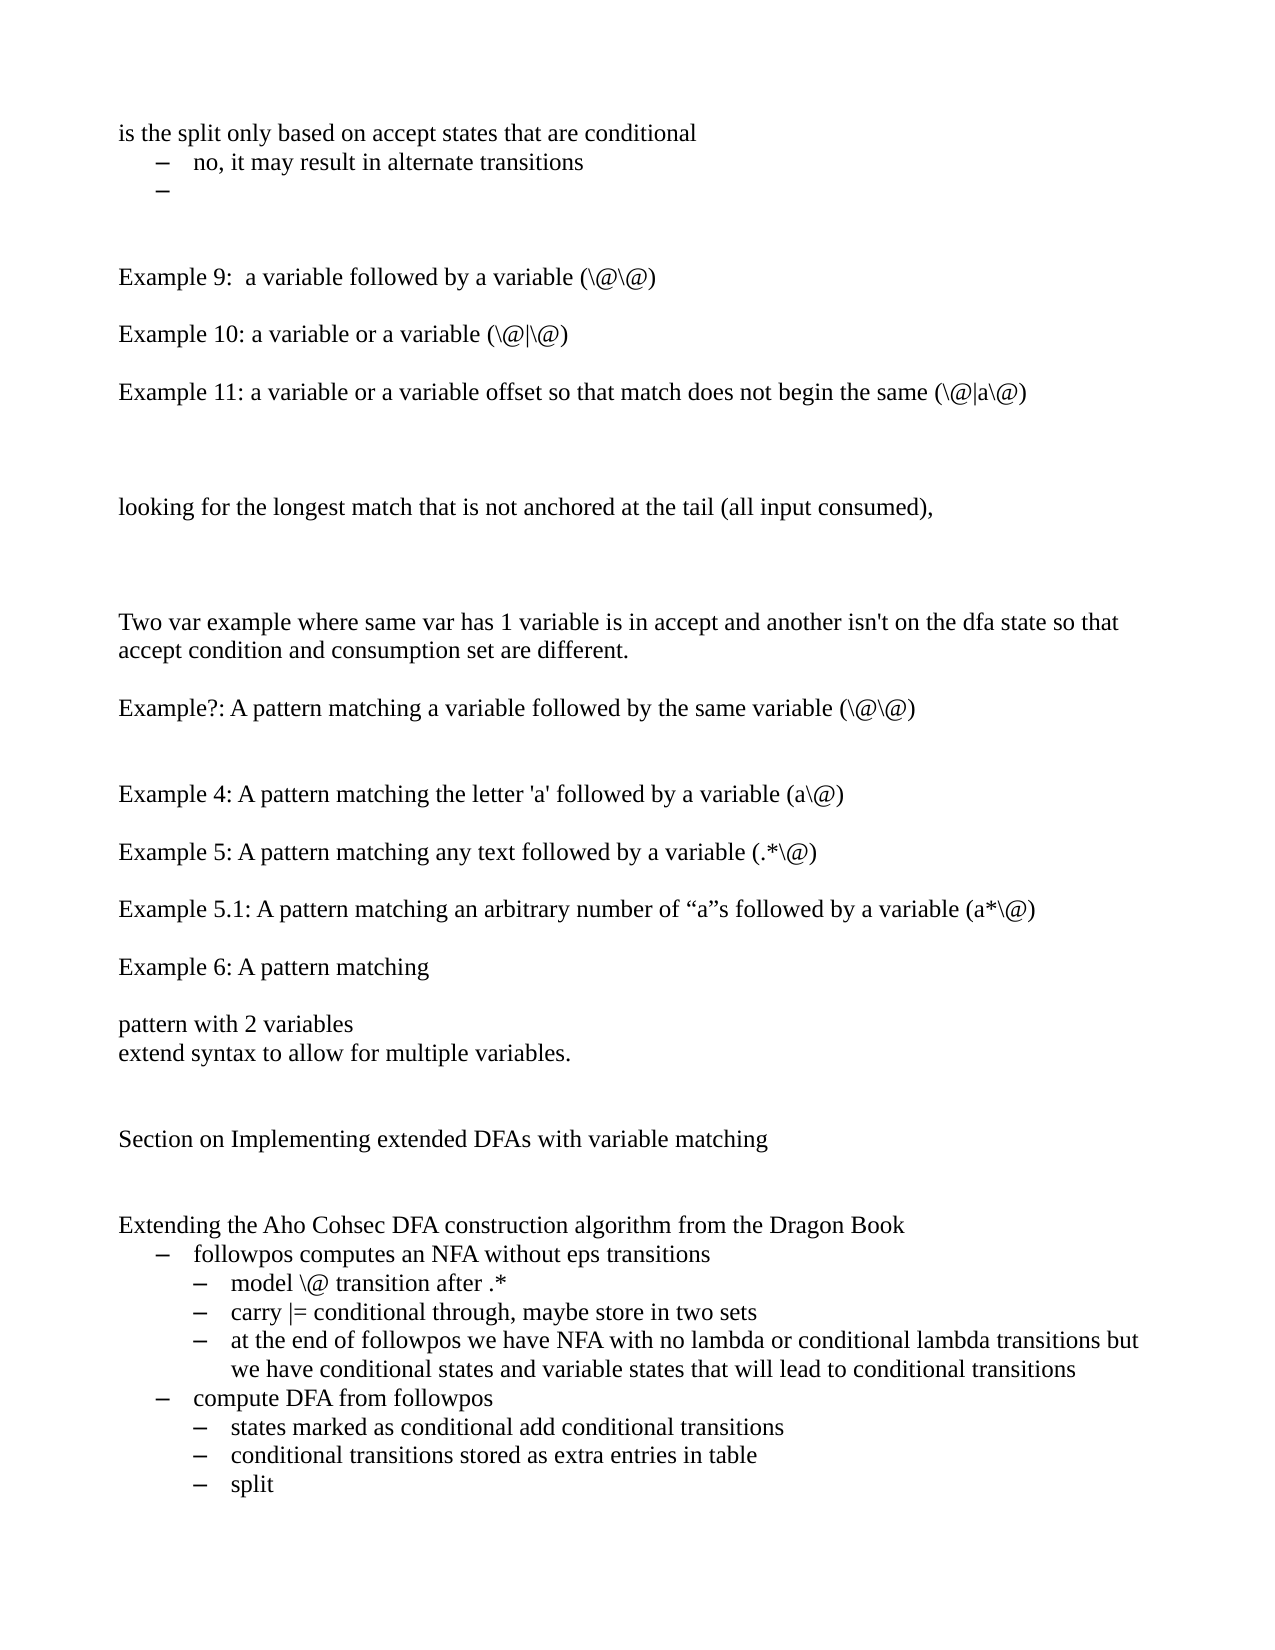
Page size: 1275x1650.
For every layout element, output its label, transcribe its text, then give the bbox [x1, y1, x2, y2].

list followpos computes an NFA without eps transitions [156, 1239, 1157, 1268]
list conditional transitions stored as extra entries in table [193, 1441, 1157, 1469]
text Example?: A pattern matching a variable followed by the same variable (\@\@) [118, 693, 1157, 722]
text Example 5.1: A pattern matching an arbitrary number of “a”s followed by a variable (a*\@) [118, 894, 1157, 923]
text Example 10: a variable or a variable (\@|\@) [118, 319, 1157, 348]
list at the end of followpos we have NFA with no lambda or conditional lambda transitions but we have conditional states and variable states that will lead to conditional transitions [193, 1326, 1157, 1383]
list no, it may result in alternate transitions [156, 147, 1157, 176]
text Example 9: a variable followed by a variable (\@\@) [118, 262, 1157, 291]
text Two var example where same var has 1 variable is in accept and another isn't on the dfa state so that accept condition and consumption set are different. [118, 607, 1157, 664]
list model \@ transition after .* [193, 1268, 1157, 1297]
text Extending the Aho Cohsec DFA construction algorithm from the Dragon Book [118, 1211, 1157, 1239]
text extend syntax to allow for multiple variables. [118, 1038, 1157, 1067]
text Example 5: A pattern matching any text followed by a variable (.*\@) [118, 837, 1157, 866]
text Example 4: A pattern matching the letter 'a' followed by a variable (a\@) [118, 779, 1157, 808]
text Example 11: a variable or a variable offset so that match does not begin the same (\@|a\@) [118, 377, 1157, 406]
list carry |= conditional through, maybe store in two sets [193, 1297, 1157, 1326]
text is the split only based on accept states that are conditional [118, 118, 1157, 147]
list compute DFA from followpos [156, 1383, 1157, 1412]
list states marked as conditional add conditional transitions [193, 1412, 1157, 1441]
text pattern with 2 variables [118, 1009, 1157, 1038]
text looking for the longest match that is not anchored at the tail (all input consumed), [118, 492, 1157, 521]
text Example 6: A pattern matching [118, 952, 1157, 981]
text Section on Implementing extended DFAs with variable matching [118, 1124, 1157, 1153]
list split [193, 1469, 1157, 1498]
